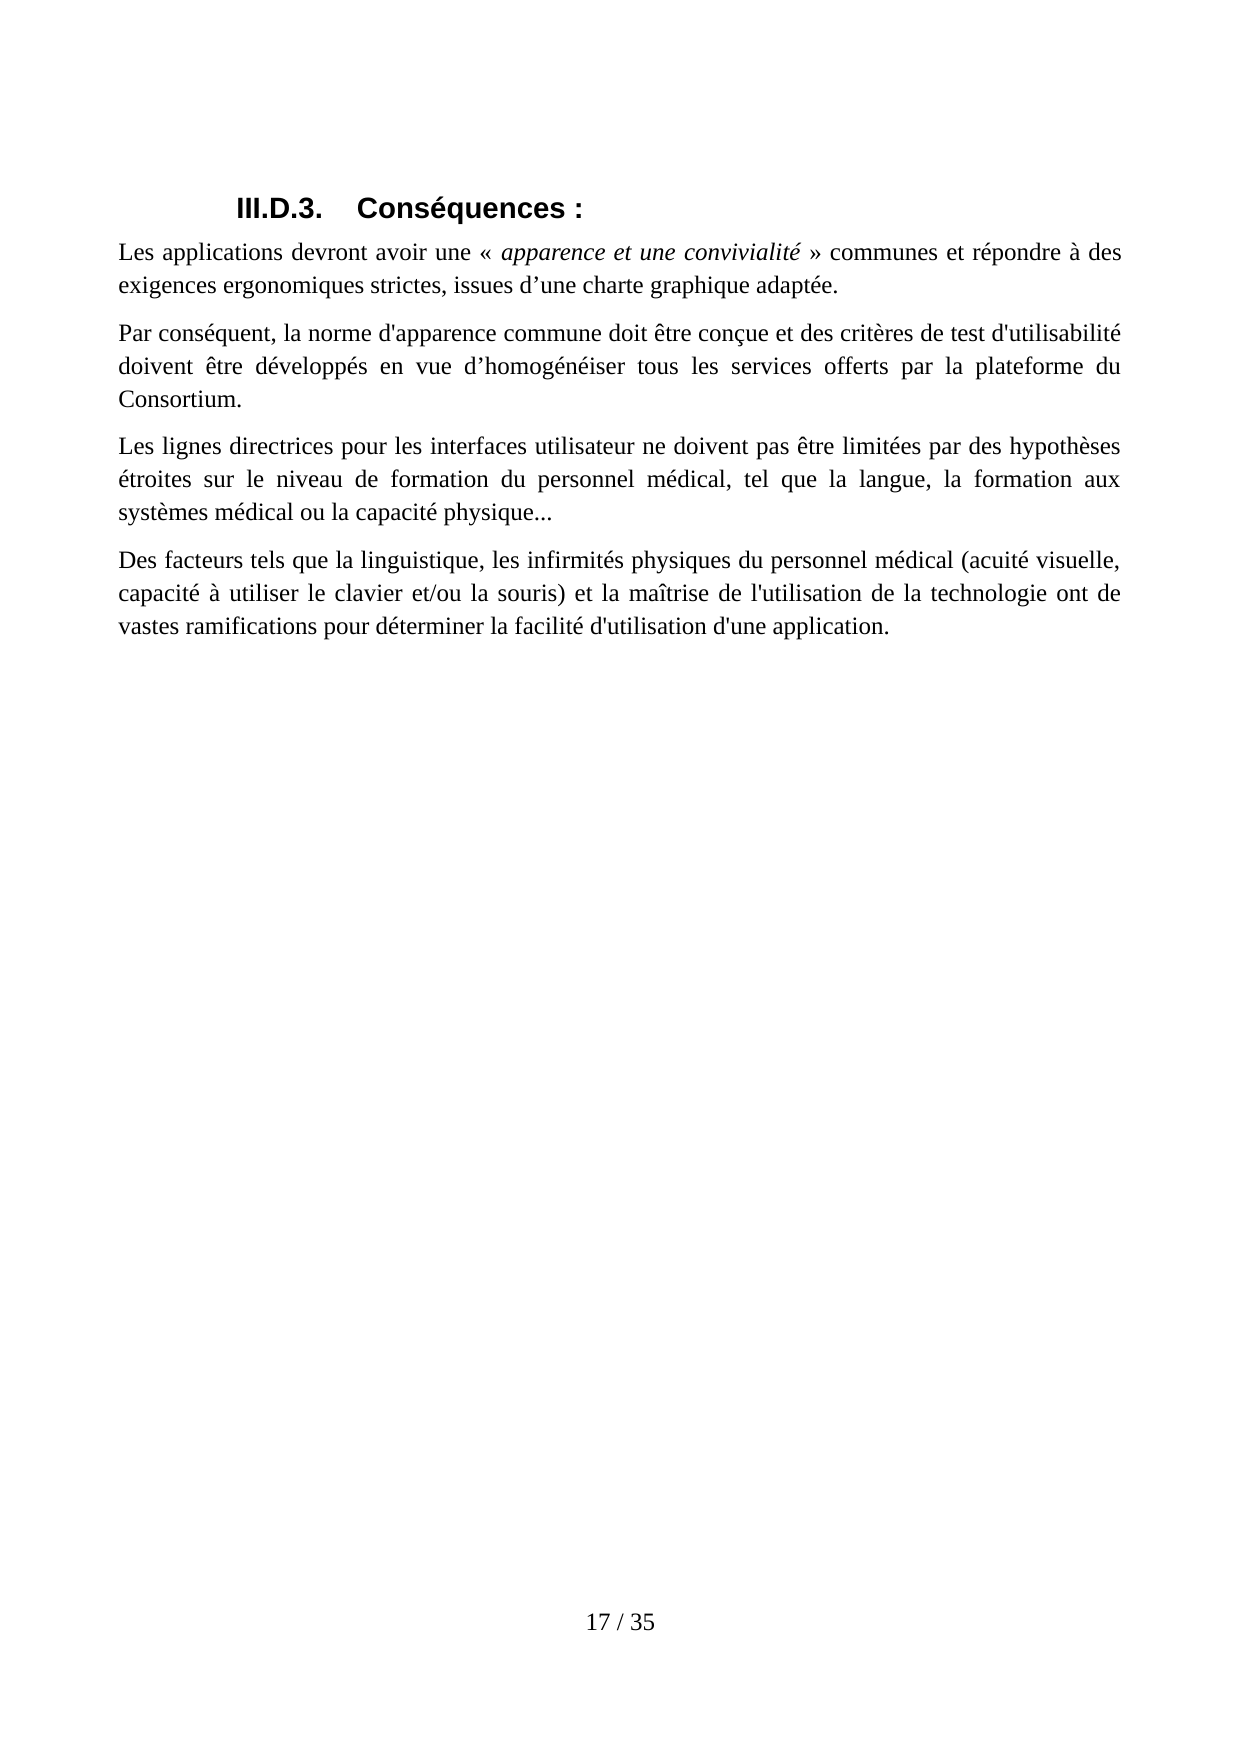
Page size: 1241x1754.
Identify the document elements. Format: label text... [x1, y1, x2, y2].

subtitle Conséquences : [118, 191, 1122, 225]
text Les lignes directrices pour les interfaces utilisateur ne doivent pas être limitées par des hypothèses étroites sur le niveau de formation du personnel médical, tel que la langue, la formation aux systèmes médical ou la capacité physique... [118, 431, 1122, 526]
text Par conséquent, la norme d'apparence commune doit être conçue et des critères de test d'utilisabilité doivent être développés en vue d’homogénéiser tous les services offerts par la plateforme du Consortium. [118, 318, 1122, 413]
text Des facteurs tels que la linguistique, les infirmités physiques du personnel médical (acuité visuelle, capacité à utiliser le clavier et/ou la souris) et la maîtrise de l'utilisation de la technologie ont de vastes ramifications pour déterminer la facilité d'utilisation d'une application. [118, 545, 1122, 640]
text Les applications devront avoir une « apparence et une convivialité » communes et répondre à des exigences ergonomiques strictes, issues d’une charte graphique adaptée. [118, 237, 1122, 299]
